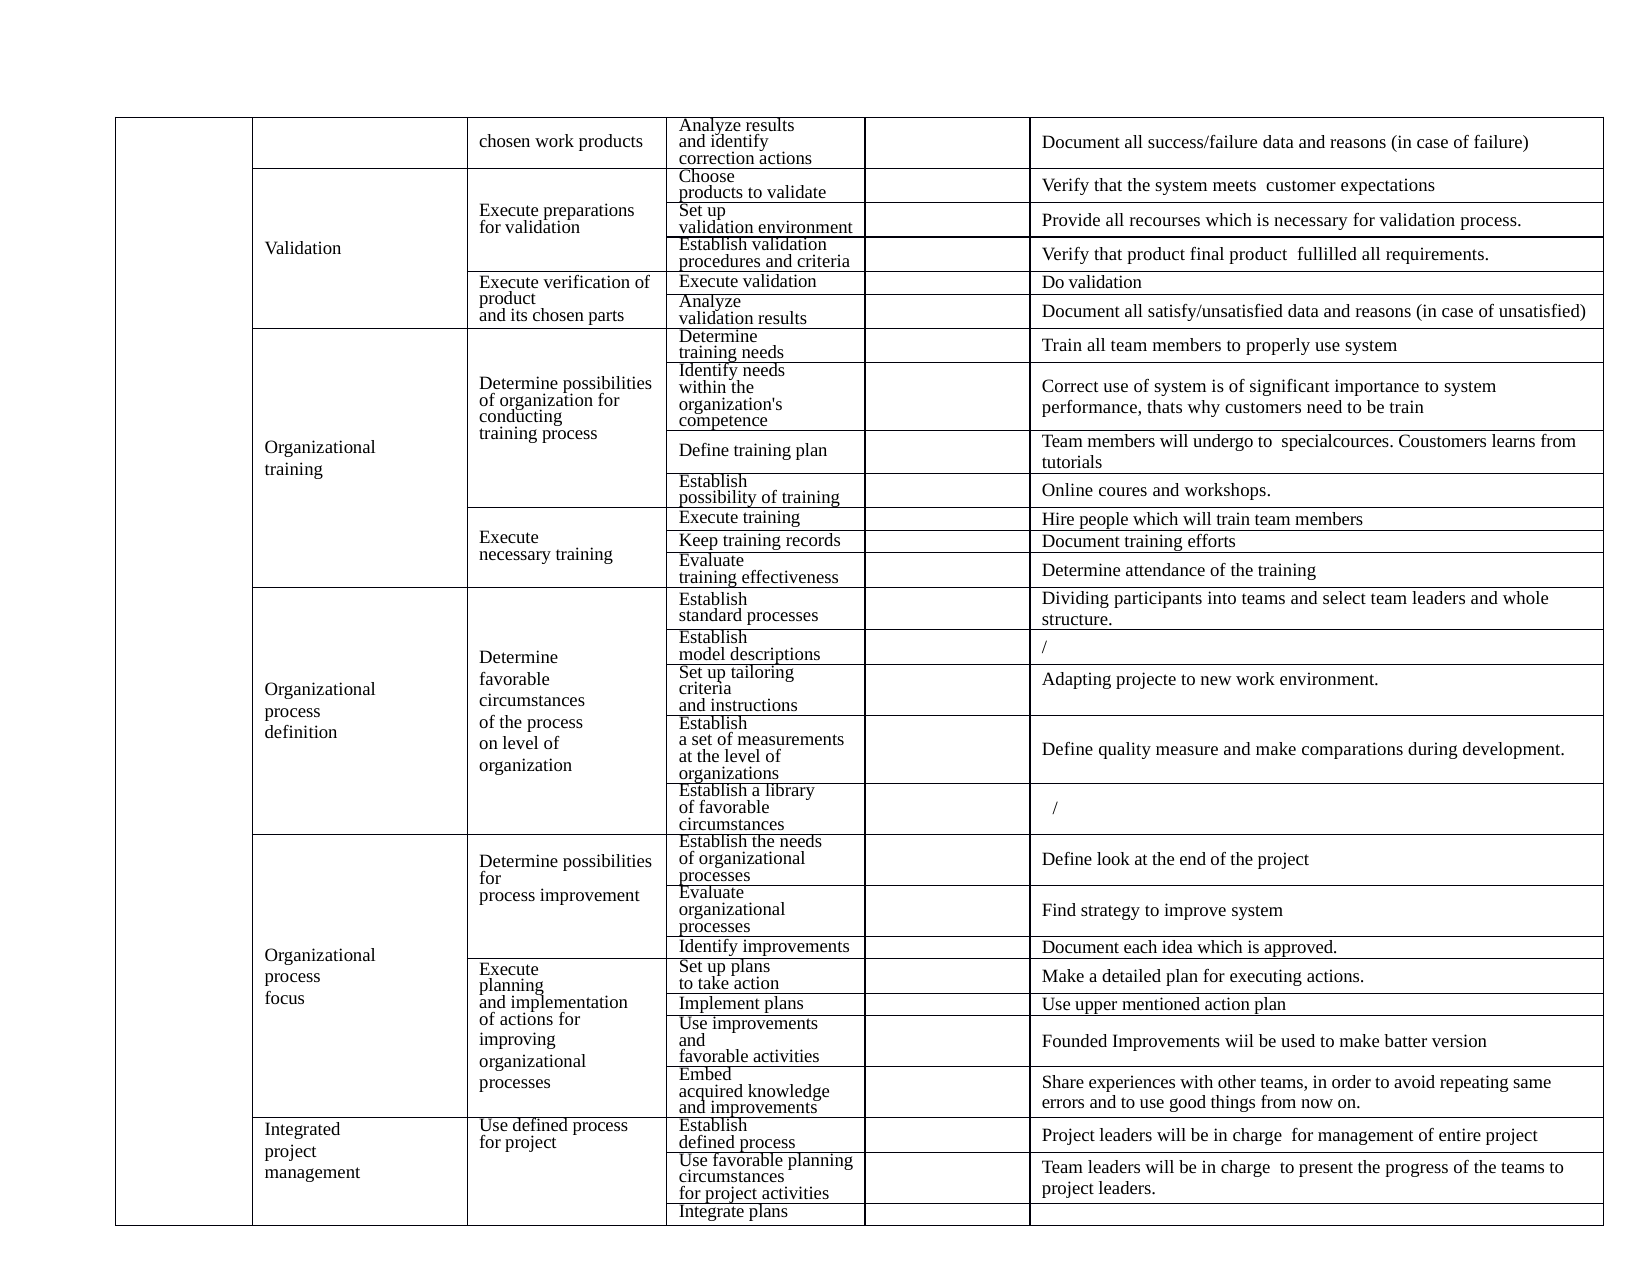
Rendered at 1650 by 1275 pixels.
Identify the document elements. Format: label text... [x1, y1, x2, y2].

table_cell [116, 118, 252, 1225]
table_cell [866, 784, 1029, 833]
table_cell Identify needs within the organization's competence [667, 363, 864, 430]
table_cell Organizational process definition [253, 588, 467, 833]
table_cell Execute planning and implementation of actions for improving organizational processes [468, 959, 666, 1117]
table_cell Use favorable planning circumstances for project activities [667, 1153, 864, 1203]
table_cell [866, 329, 1029, 362]
table_cell Establish standard processes [667, 588, 864, 629]
table_cell [866, 886, 1029, 936]
table_cell [866, 203, 1029, 236]
table_cell [866, 118, 1029, 168]
table_cell Validation [253, 169, 467, 328]
table_cell [866, 937, 1029, 958]
table_cell [866, 994, 1029, 1015]
table_cell Execute training [667, 508, 864, 529]
table_cell [866, 474, 1029, 507]
table_cell Organizational training [253, 329, 467, 587]
table_cell Find strategy to improve system [1031, 886, 1603, 936]
table_cell Founded Improvements wiil be used to make batter version [1031, 1016, 1603, 1066]
table_cell Project leaders will be in charge for management of entire project [1031, 1118, 1603, 1152]
table_cell Establish a library of favorable circumstances [667, 784, 864, 833]
table_cell Determine possibilities for process improvement [468, 835, 666, 958]
table_cell Share experiences with other teams, in order to avoid repeating same errors and to use good things from now on. [1031, 1067, 1603, 1117]
table_cell Establish model descriptions [667, 630, 864, 664]
table_cell Execute necessary training [468, 508, 666, 587]
table_cell [866, 959, 1029, 992]
table_cell Define quality measure and make comparations during development. [1031, 716, 1603, 782]
table_cell Team members will undergo to specialcources. Coustomers learns from tutorials [1031, 431, 1603, 473]
table_cell Embed acquired knowledge and improvements [667, 1067, 864, 1117]
table_cell / [1031, 784, 1603, 833]
table_cell Make a detailed plan for executing actions. [1031, 959, 1603, 992]
table_cell Determine favorable circumstances of the process on level of organization [468, 588, 666, 833]
table_cell Execute verification of product and its chosen parts [468, 272, 666, 328]
table_cell Set up tailoring criteria and instructions [667, 665, 864, 715]
table_cell [866, 665, 1029, 715]
table_cell Evaluate organizational processes [667, 886, 864, 936]
table_cell Integrated project management [253, 1118, 467, 1225]
table_cell Determine training needs [667, 329, 864, 362]
table_cell [866, 363, 1029, 430]
table_cell [866, 716, 1029, 782]
table_cell [253, 118, 467, 168]
table_cell Online coures and workshops. [1031, 474, 1603, 507]
table_cell Integrate plans [667, 1204, 864, 1225]
table_cell [866, 1153, 1029, 1203]
table_cell Organizational process focus [253, 835, 467, 1117]
table_cell Execute preparations for validation [468, 169, 666, 271]
table_cell [866, 835, 1029, 884]
table_cell Define training plan [667, 431, 864, 473]
table_cell [866, 553, 1029, 587]
table_cell Document all satisfy/unsatisfied data and reasons (in case of unsatisfied) [1031, 295, 1603, 328]
table_cell Choose products to validate [667, 169, 864, 202]
table_cell Provide all recourses which is necessary for validation process. [1031, 203, 1603, 236]
table_cell Correct use of system is of significant importance to system performance, thats why customers need to be train [1031, 363, 1603, 430]
table_cell Use defined process for project [468, 1118, 666, 1225]
table_cell [1031, 1204, 1603, 1225]
table_cell Execute validation [667, 272, 864, 293]
table_cell Establish the needs of organizational processes [667, 835, 864, 884]
table_cell Establish validation procedures and criteria [667, 238, 864, 271]
table_cell [866, 431, 1029, 473]
table_cell Verify that the system meets customer expectations [1031, 169, 1603, 202]
table_cell Document all success/failure data and reasons (in case of failure) [1031, 118, 1603, 168]
table_cell Hire people which will train team members [1031, 508, 1603, 529]
table_cell Do validation [1031, 272, 1603, 293]
table_cell Determine attendance of the training [1031, 553, 1603, 587]
table_cell [866, 169, 1029, 202]
table_cell Establish defined process [667, 1118, 864, 1152]
table_cell Team leaders will be in charge to present the progress of the teams to project leaders. [1031, 1153, 1603, 1203]
table_cell Dividing participants into teams and select team leaders and whole structure. [1031, 588, 1603, 629]
table_cell Document each idea which is approved. [1031, 937, 1603, 958]
table_cell Define look at the end of the project [1031, 835, 1603, 884]
table_cell Analyze results and identify correction actions [667, 118, 864, 168]
table_cell Set up plans to take action [667, 959, 864, 992]
table_cell Set up validation environment [667, 203, 864, 236]
table_cell [866, 1067, 1029, 1117]
table_cell [866, 588, 1029, 629]
table_cell [866, 1016, 1029, 1066]
table_cell Analyze validation results [667, 295, 864, 328]
table_cell / [1031, 630, 1603, 664]
table_cell [866, 1118, 1029, 1152]
table_cell [866, 630, 1029, 664]
table_cell Determine possibilities of organization for conducting training process [468, 329, 666, 507]
table_cell [866, 272, 1029, 293]
table_cell Use improvements and favorable activities [667, 1016, 864, 1066]
table_cell Keep training records [667, 531, 864, 552]
table_cell [866, 238, 1029, 271]
table_cell chosen work products [468, 118, 666, 168]
table_cell Use upper mentioned action plan [1031, 994, 1603, 1015]
table_cell [866, 508, 1029, 529]
table_cell Identify improvements [667, 937, 864, 958]
table_cell [866, 531, 1029, 552]
table_cell Establish possibility of training [667, 474, 864, 507]
table_cell [866, 1204, 1029, 1225]
table_cell Evaluate training effectiveness [667, 553, 864, 587]
table_cell Implement plans [667, 994, 864, 1015]
table_cell Establish a set of measurements at the level of organizations [667, 716, 864, 782]
table_cell [866, 295, 1029, 328]
table_cell Train all team members to properly use system [1031, 329, 1603, 362]
table_cell Verify that product final product fullilled all requirements. [1031, 238, 1603, 271]
table_cell Document training efforts [1031, 531, 1603, 552]
table_cell Adapting projecte to new work environment. [1031, 665, 1603, 715]
